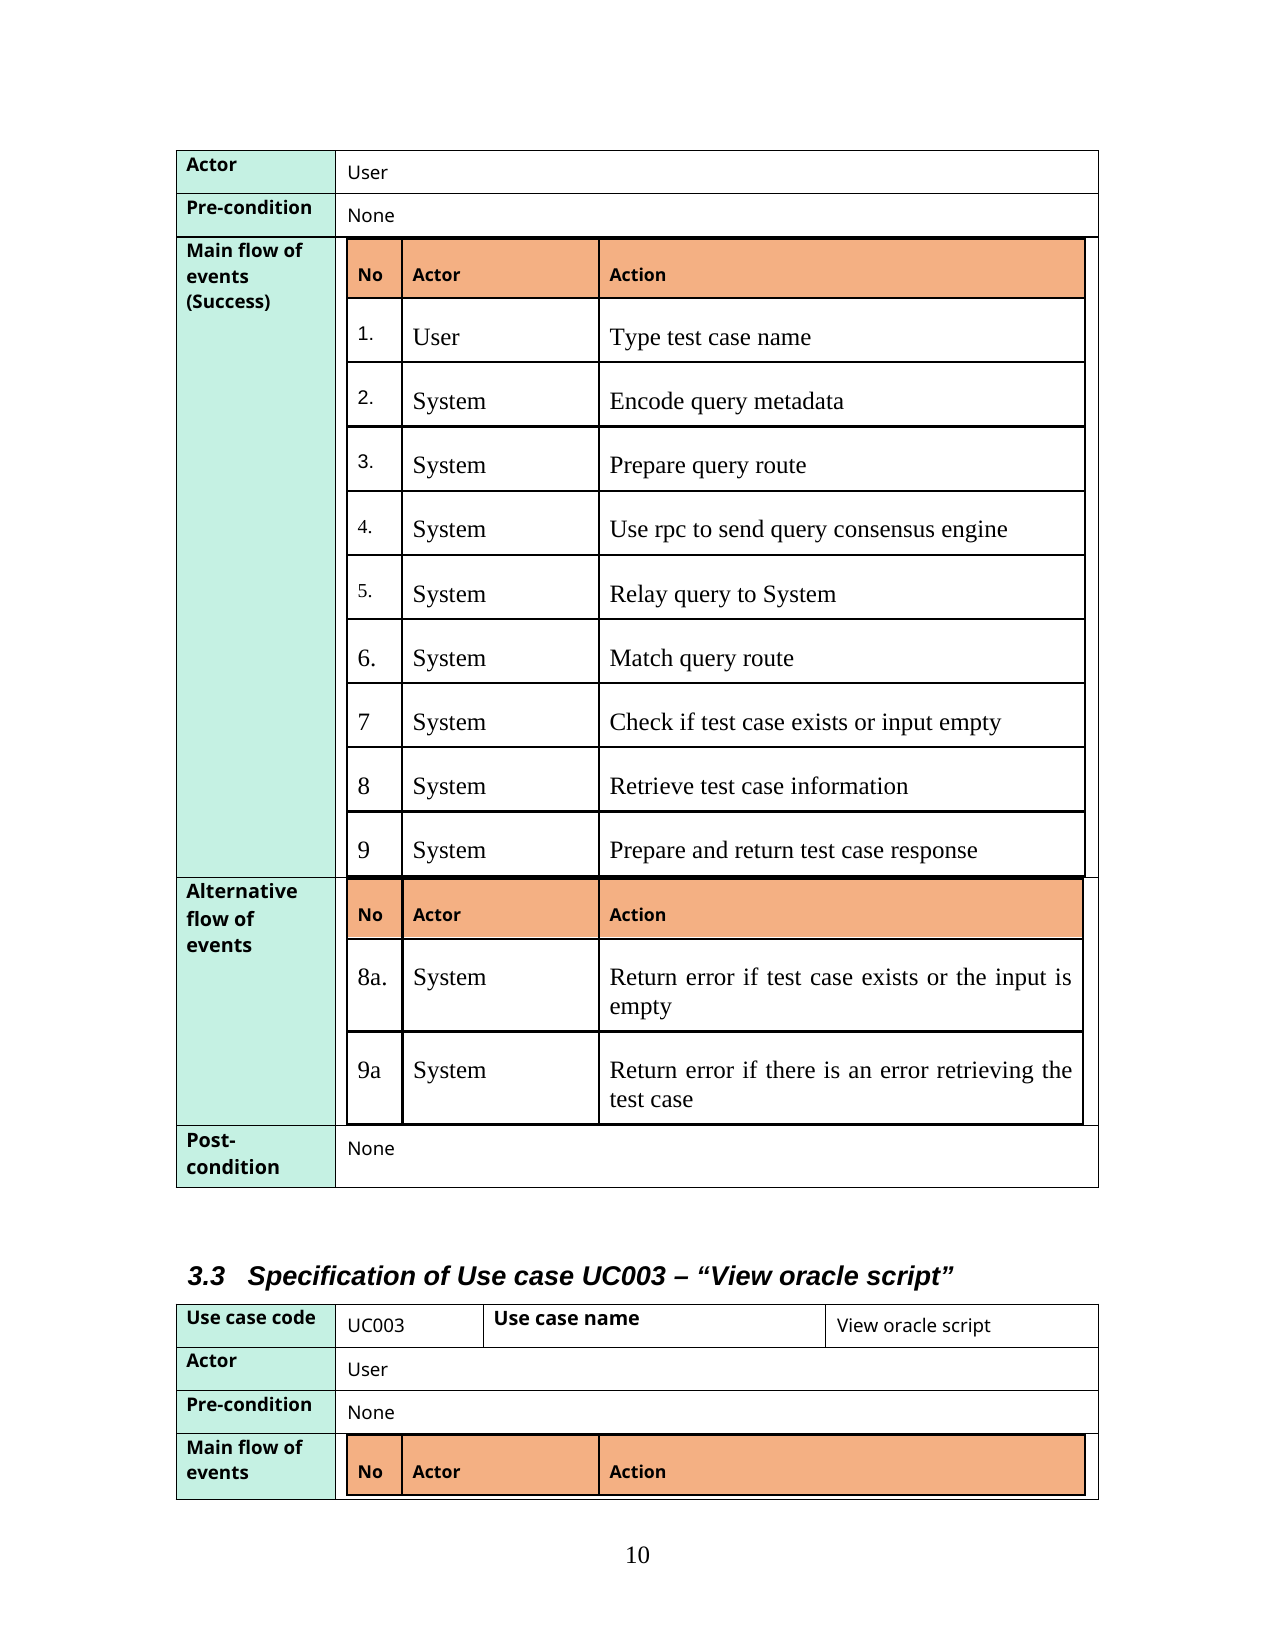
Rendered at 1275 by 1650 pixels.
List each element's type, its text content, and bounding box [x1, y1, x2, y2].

table_header No [348, 240, 401, 297]
table_cell User [403, 299, 598, 361]
table_cell 6. [348, 620, 401, 682]
table_cell Actor [177, 151, 335, 193]
table_cell 2. [348, 363, 401, 425]
table_header Use case name [484, 1305, 825, 1347]
table_cell Prepare query route [600, 428, 1084, 489]
table_cell None [336, 1126, 1098, 1187]
table_cell [336, 238, 346, 877]
table_header No [348, 1436, 401, 1494]
table_cell [1086, 238, 1098, 877]
table_cell Pre-condition [177, 1391, 335, 1433]
table_cell Pre-condition [177, 194, 335, 236]
table_cell System [404, 1033, 598, 1123]
table_header Actor [403, 240, 598, 297]
table_header Action [600, 880, 1082, 937]
table_cell 7 [348, 684, 401, 746]
table_cell 1. [348, 299, 401, 361]
table_cell Post-condition [177, 1126, 335, 1187]
table_cell System [403, 684, 598, 746]
table_cell Type test case name [600, 299, 1084, 361]
table_cell Use rpc to send query consensus engine [600, 492, 1084, 554]
table_cell 3. [348, 428, 401, 489]
table_cell System [403, 813, 598, 874]
table_cell Match query route [600, 620, 1084, 682]
table_cell 5. [348, 556, 401, 618]
table_cell 8a. [348, 940, 401, 1030]
table_header Use case code [177, 1305, 335, 1347]
table_header Actor [403, 1436, 598, 1494]
table_cell Check if test case exists or input empty [600, 684, 1084, 746]
table_cell 9 [348, 813, 401, 874]
table_cell System [403, 363, 598, 425]
table_cell Actor [177, 1348, 335, 1390]
table_cell Return error if test case exists or the input is empty [600, 940, 1082, 1030]
table_cell System [403, 748, 598, 810]
table_cell [336, 878, 346, 1125]
table_cell Relay query to System [600, 556, 1084, 618]
table_header View oracle script [826, 1305, 1098, 1347]
table_cell Encode query metadata [600, 363, 1084, 425]
table_cell System [403, 492, 598, 554]
table_cell 9a [348, 1033, 401, 1123]
table_cell System [404, 940, 598, 1030]
subtitle Specification of Use case UC003 – “View oracle script” [187, 1260, 1087, 1291]
table_header UC003 [336, 1305, 483, 1347]
table_cell None [336, 194, 1098, 236]
table_cell Alternative flow of events [177, 878, 335, 1125]
table_header Actor [404, 880, 598, 937]
table_cell Prepare and return test case response [600, 813, 1084, 874]
table_cell User [336, 1348, 1098, 1390]
table_cell System [403, 428, 598, 489]
table_cell User [336, 151, 1098, 193]
table_cell [1084, 878, 1098, 1125]
table_header Action [600, 240, 1084, 297]
table_cell Main flow of events [177, 1434, 335, 1499]
table_cell Return error if there is an error retrieving the test case [600, 1033, 1082, 1123]
table_cell 4. [348, 492, 401, 554]
table_cell 8 [348, 748, 401, 810]
table_cell Retrieve test case information [600, 748, 1084, 810]
table_cell Main flow of events (Success) [177, 238, 335, 877]
table_cell System [403, 620, 598, 682]
table_header No [348, 880, 401, 937]
table_cell System [403, 556, 598, 618]
table_cell None [336, 1391, 1098, 1433]
table_header Action [600, 1436, 1084, 1494]
table_cell [336, 1434, 1098, 1499]
